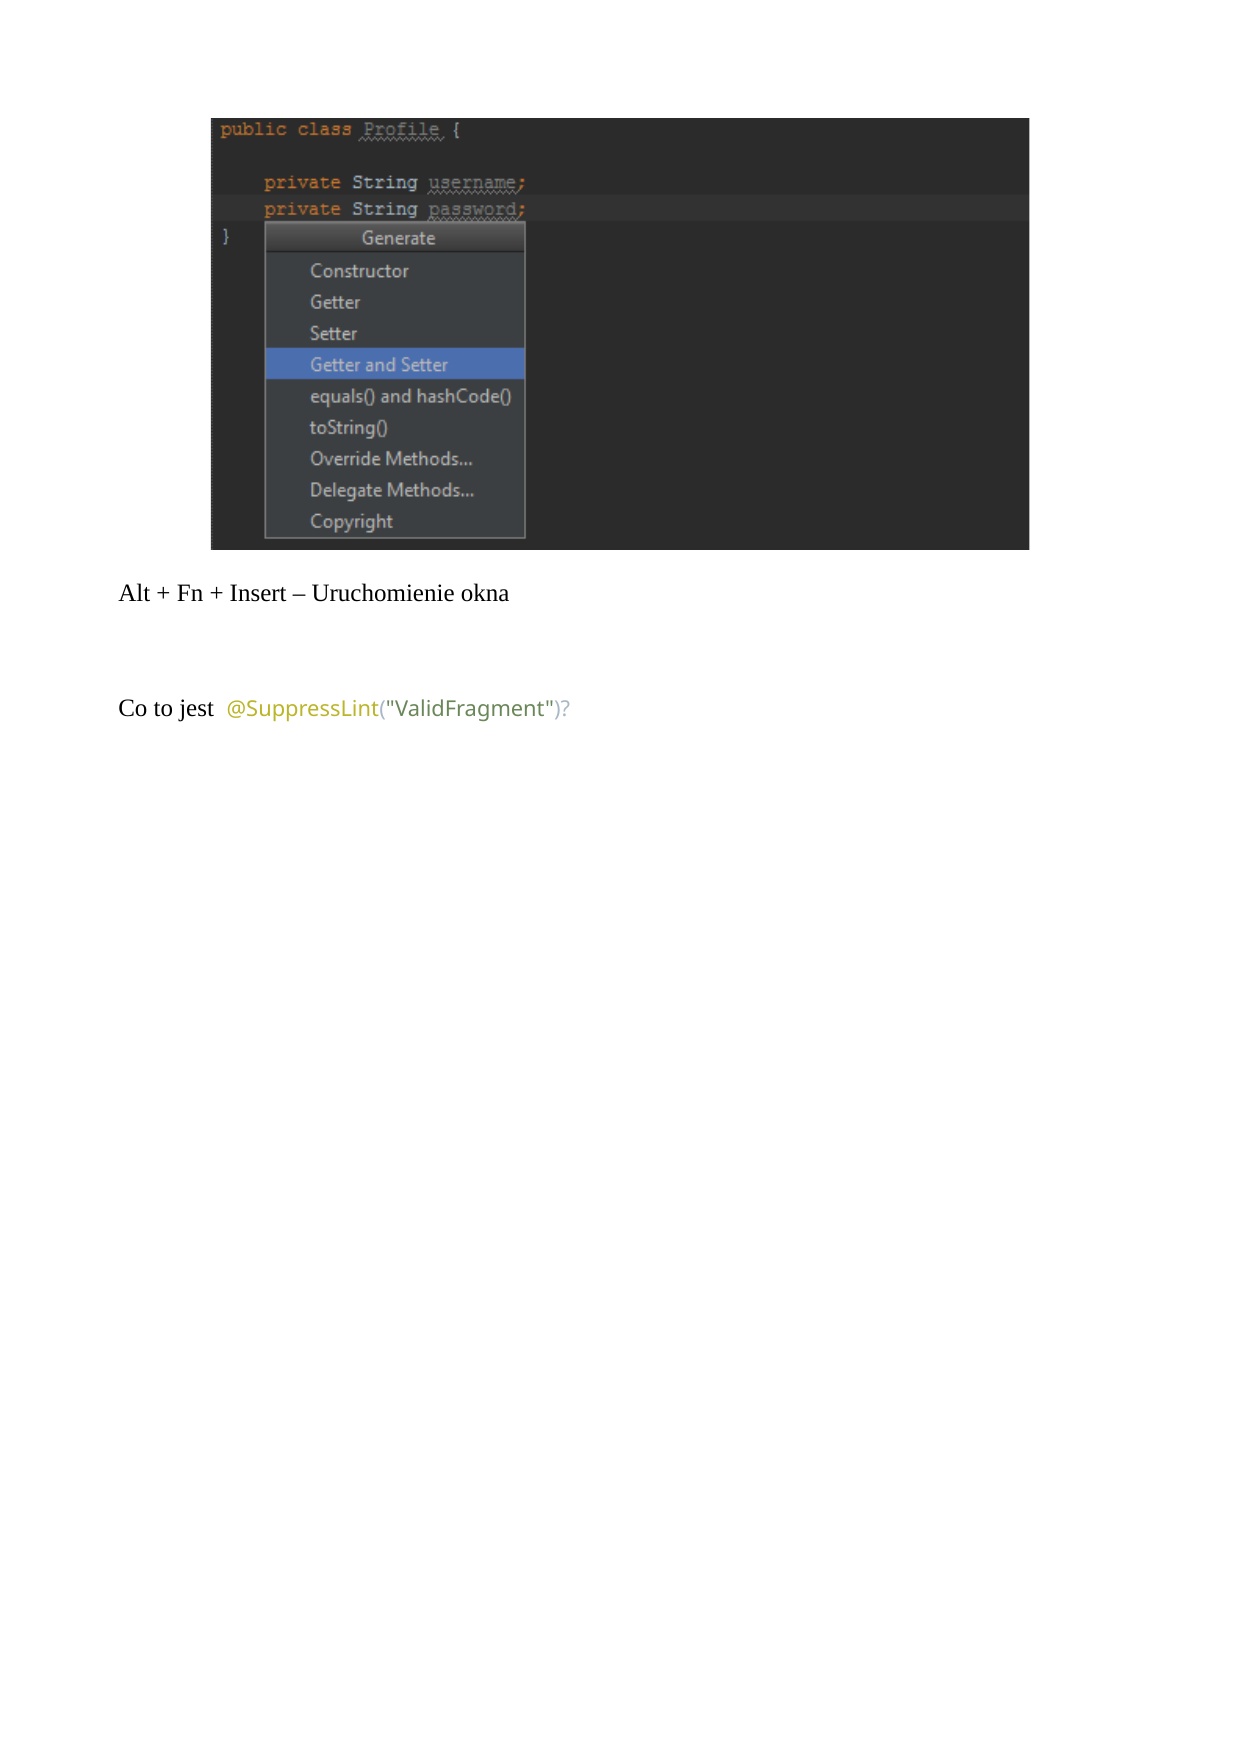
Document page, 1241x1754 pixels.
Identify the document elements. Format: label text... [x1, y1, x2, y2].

text Co to jest @SuppressLint("ValidFragment")? [118, 693, 1122, 723]
picture [210, 118, 1030, 550]
text Alt + Fn + Insert – Uruchomienie okna [118, 578, 1122, 607]
